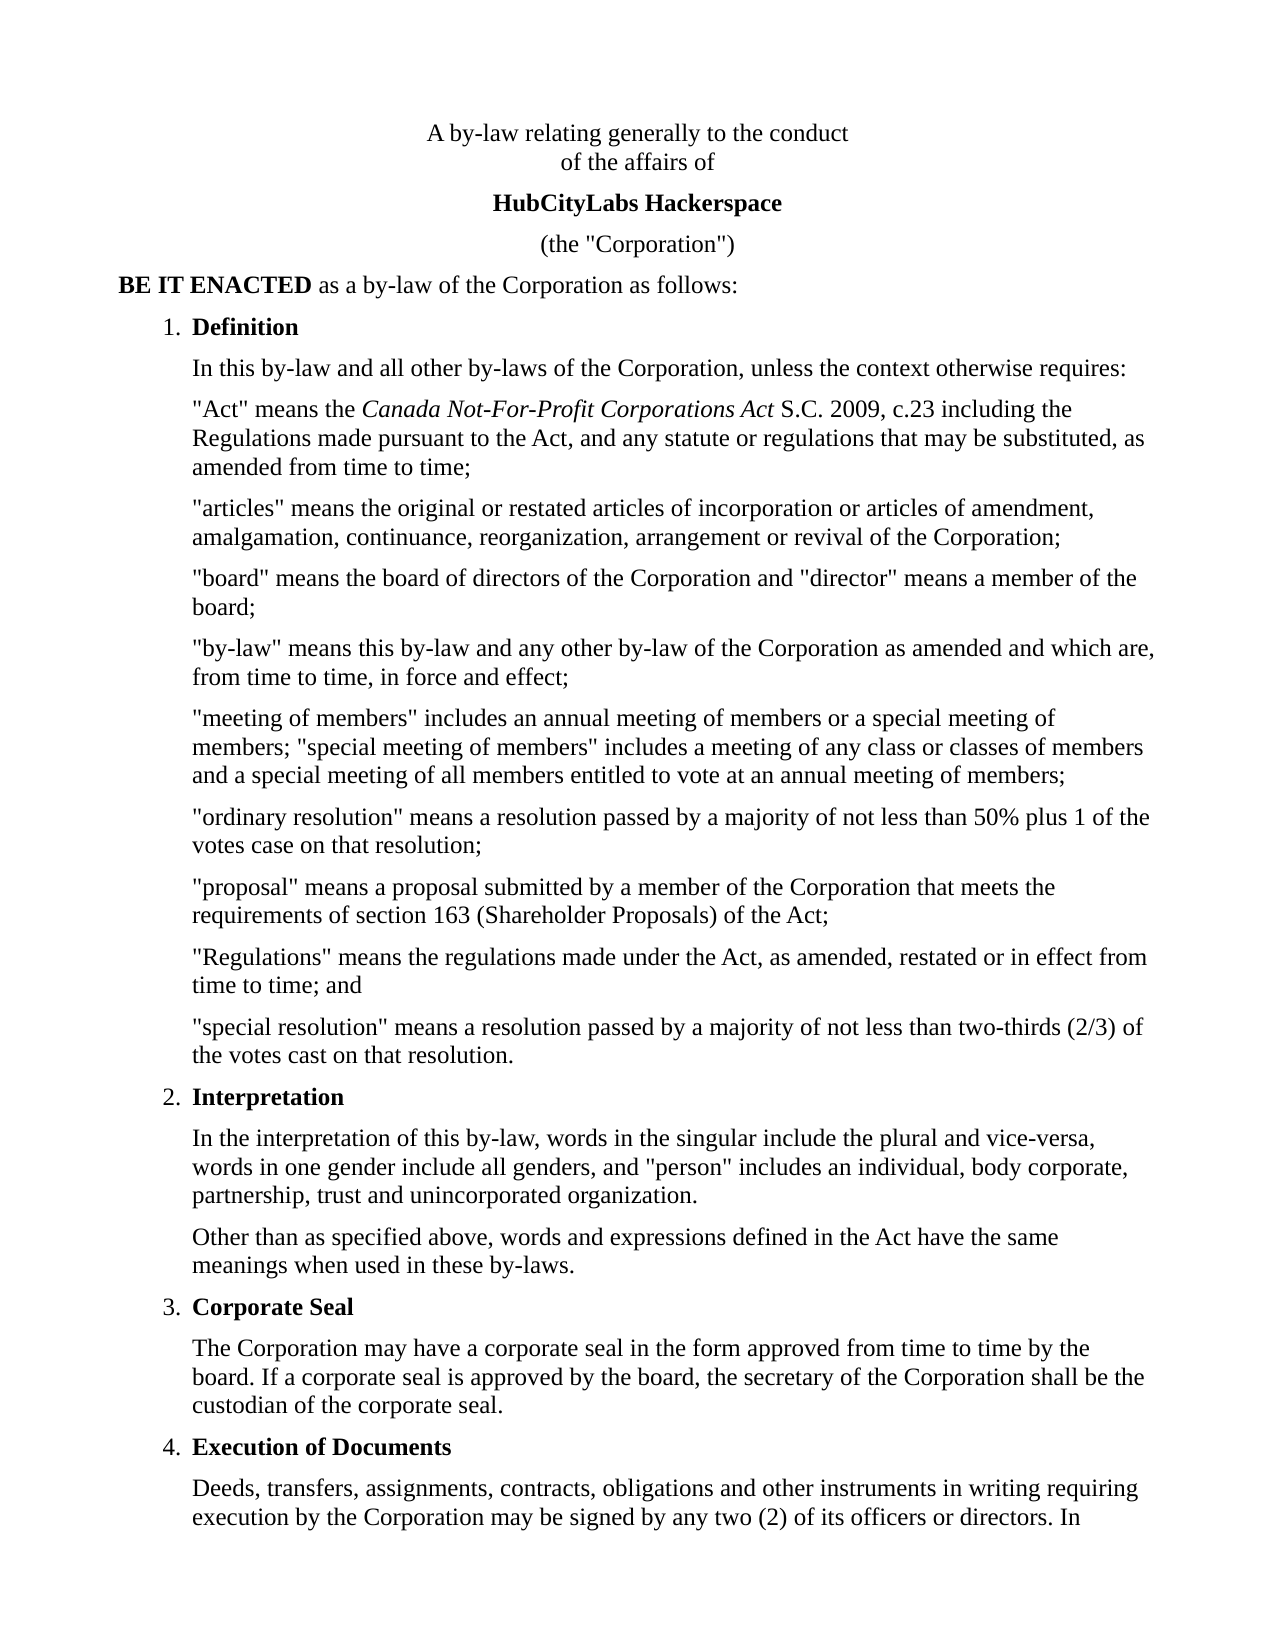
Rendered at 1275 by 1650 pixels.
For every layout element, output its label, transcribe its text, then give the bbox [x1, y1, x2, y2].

list "articles" means the original or restated articles of incorporation or articles of amendment, amalgamation, continuance, reorganization, arrangement or revival of the Corporation; [162, 493, 1157, 551]
list "by-law" means this by-law and any other by-law of the Corporation as amended and which are, from time to time, in force and effect; [162, 633, 1157, 691]
list "proposal" means a proposal submitted by a member of the Corporation that meets the requirements of section 163 (Shareholder Proposals) of the Act; [162, 872, 1157, 929]
list In the interpretation of this by-law, words in the singular include the plural and vice-versa, words in one gender include all genders, and "person" includes an individual, body corporate, partnership, trust and unincorporated organization. [162, 1123, 1157, 1209]
list "ordinary resolution" means a resolution passed by a majority of not less than 50% plus 1 of the votes case on that resolution; [162, 802, 1157, 859]
list The Corporation may have a corporate seal in the form approved from time to time by the board. If a corporate seal is approved by the board, the secretary of the Corporation shall be the custodian of the corporate seal. [162, 1333, 1157, 1419]
list Definition [162, 312, 1157, 341]
text HubCityLabs Hackerspace [118, 188, 1157, 217]
list Interpretation [162, 1082, 1157, 1111]
list In this by-law and all other by-laws of the Corporation, unless the context otherwise requires: [162, 353, 1157, 382]
list "Act" means the Canada Not-For-Profit Corporations Act S.C. 2009, c.23 including the Regulations made pursuant to the Act, and any statute or regulations that may be substituted, as amended from time to time; [162, 394, 1157, 481]
list "Regulations" means the regulations made under the Act, as amended, restated or in effect from time to time; and [162, 942, 1157, 999]
list Other than as specified above, words and expressions defined in the Act have the same meanings when used in these by-laws. [162, 1222, 1157, 1279]
text BE IT ENACTED as a by-law of the Corporation as follows: [118, 271, 1157, 299]
text A by-law relating generally to the conduct of the affairs of [118, 118, 1157, 176]
list Corporate Seal [162, 1292, 1157, 1321]
list Execution of Documents [162, 1432, 1157, 1461]
list "special resolution" means a resolution passed by a majority of not less than two-thirds (2/3) of the votes cast on that resolution. [162, 1012, 1157, 1069]
list "board" means the board of directors of the Corporation and "director" means a member of the board; [162, 563, 1157, 621]
list "meeting of members" includes an annual meeting of members or a special meeting of members; "special meeting of members" includes a meeting of any class or classes of members and a special meeting of all members entitled to vote at an annual meeting of members; [162, 703, 1157, 789]
list Deeds, transfers, assignments, contracts, obligations and other instruments in writing requiring execution by the Corporation may be signed by any two (2) of its officers or directors. In [162, 1473, 1157, 1531]
text (the "Corporation") [118, 229, 1157, 258]
